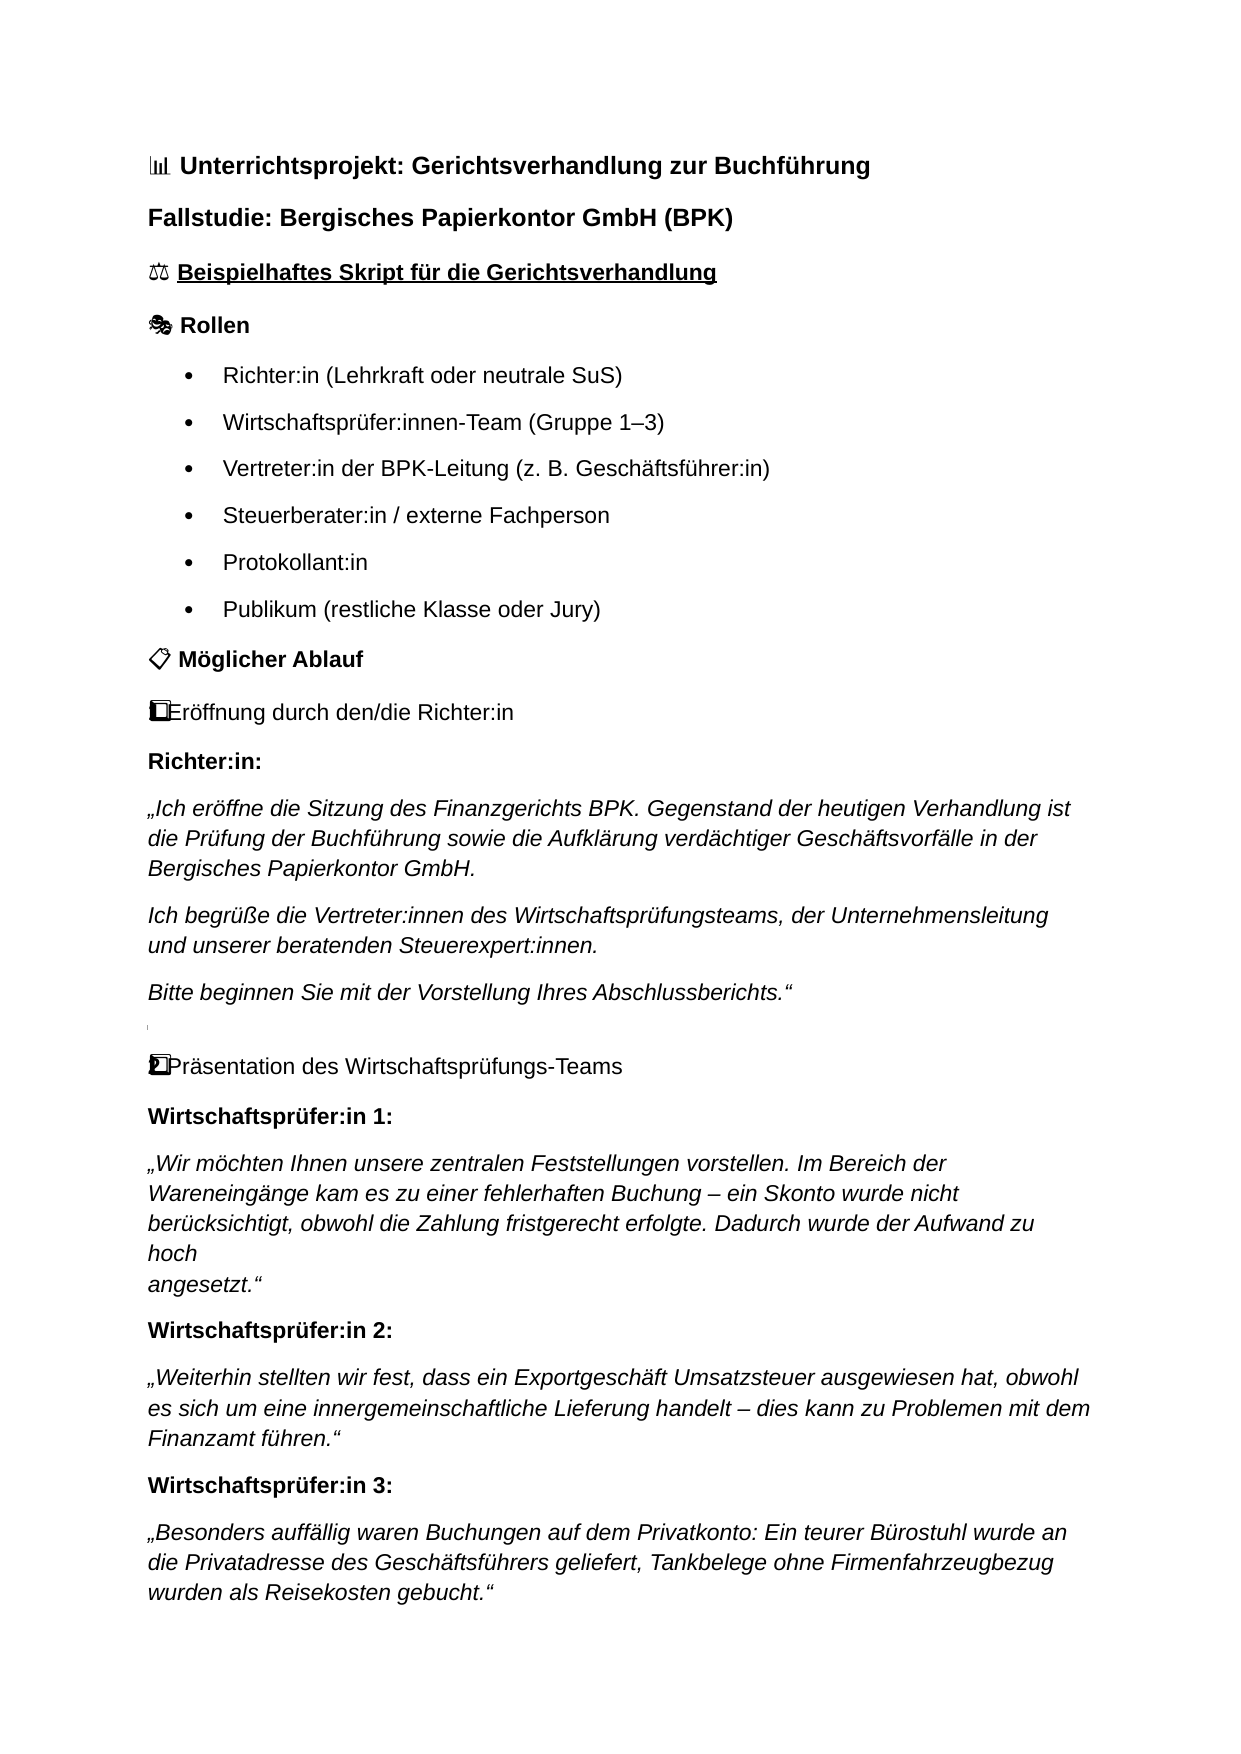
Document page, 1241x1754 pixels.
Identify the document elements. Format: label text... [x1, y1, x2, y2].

list Vertreter:in der BPK-Leitung (z. B. Geschäftsführer:in) [185, 455, 1093, 482]
text Richter:in: [148, 748, 1093, 774]
text „Besonders auffällig waren Buchungen auf dem Privatkonto: Ein teurer Bürostuhl wurde an die Privatadresse des Geschäftsführers geliefert, Tankbelege ohne Firmenfahrzeugbezug wurden als Reisekosten gebucht.“ [148, 1518, 1093, 1605]
text „Weiterhin stellten wir fest, dass ein Exportgeschäft Umsatzsteuer ausgewiesen hat, obwohl es sich um eine innergemeinschaftliche Lieferung handelt – dies kann zu Problemen mit dem Finanzamt führen.“ [148, 1364, 1093, 1451]
text Bitte beginnen Sie mit der Vorstellung Ihres Abschlussberichts.“ [148, 979, 1093, 1006]
text Ich begrüße die Vertreter:innen des Wirtschaftsprüfungsteams, der Unternehmensleitung und unserer beratenden Steuerexpert:innen. [148, 902, 1093, 959]
text Wirtschaftsprüfer:in 2: [148, 1317, 1093, 1344]
list Richter:in (Lehrkraft oder neutrale SuS) [185, 362, 1093, 388]
text Fallstudie: Bergisches Papierkontor GmbH (BPK) [148, 203, 1093, 232]
text 2️⃣ Präsentation des Wirtschaftsprüfungs-Teams [148, 1050, 1093, 1082]
text Wirtschaftsprüfer:in 1: [148, 1103, 1093, 1129]
list Protokollant:in [185, 549, 1093, 575]
text „Wir möchten Ihnen unsere zentralen Feststellungen vorstellen. Im Bereich der Wareneingänge kam es zu einer fehlerhaften Buchung – ein Skonto wurde nicht berücksichtigt, obwohl die Zahlung fristgerecht erfolgte. Dadurch wurde der Aufwand zu hoch angesetzt.“ [148, 1150, 1093, 1297]
text 📊 Unterrichtsprojekt: Gerichtsverhandlung zur Buchführung [148, 148, 1093, 182]
list Wirtschaftsprüfer:innen-Team (Gruppe 1–3) [185, 408, 1093, 435]
text 🎭 Rollen [148, 309, 1093, 340]
text 📋 Möglicher Ablauf [148, 643, 1093, 674]
text Wirtschaftsprüfer:in 3: [148, 1472, 1093, 1498]
list Steuerberater:in / externe Fachperson [185, 502, 1093, 528]
text „Ich eröffne die Sitzung des Finanzgerichts BPK. Gegenstand der heutigen Verhandlung ist die Prüfung der Buchführung sowie die Aufklärung verdächtiger Geschäftsvorfälle in der Bergisches Papierkontor GmbH. [148, 795, 1093, 882]
list Publikum (restliche Klasse oder Jury) [185, 596, 1093, 622]
text 1️⃣ Eröffnung durch den/die Richter:in [148, 695, 1093, 727]
text ⚖️ Beispielhaftes Skript für die Gerichtsverhandlung [148, 253, 1093, 287]
